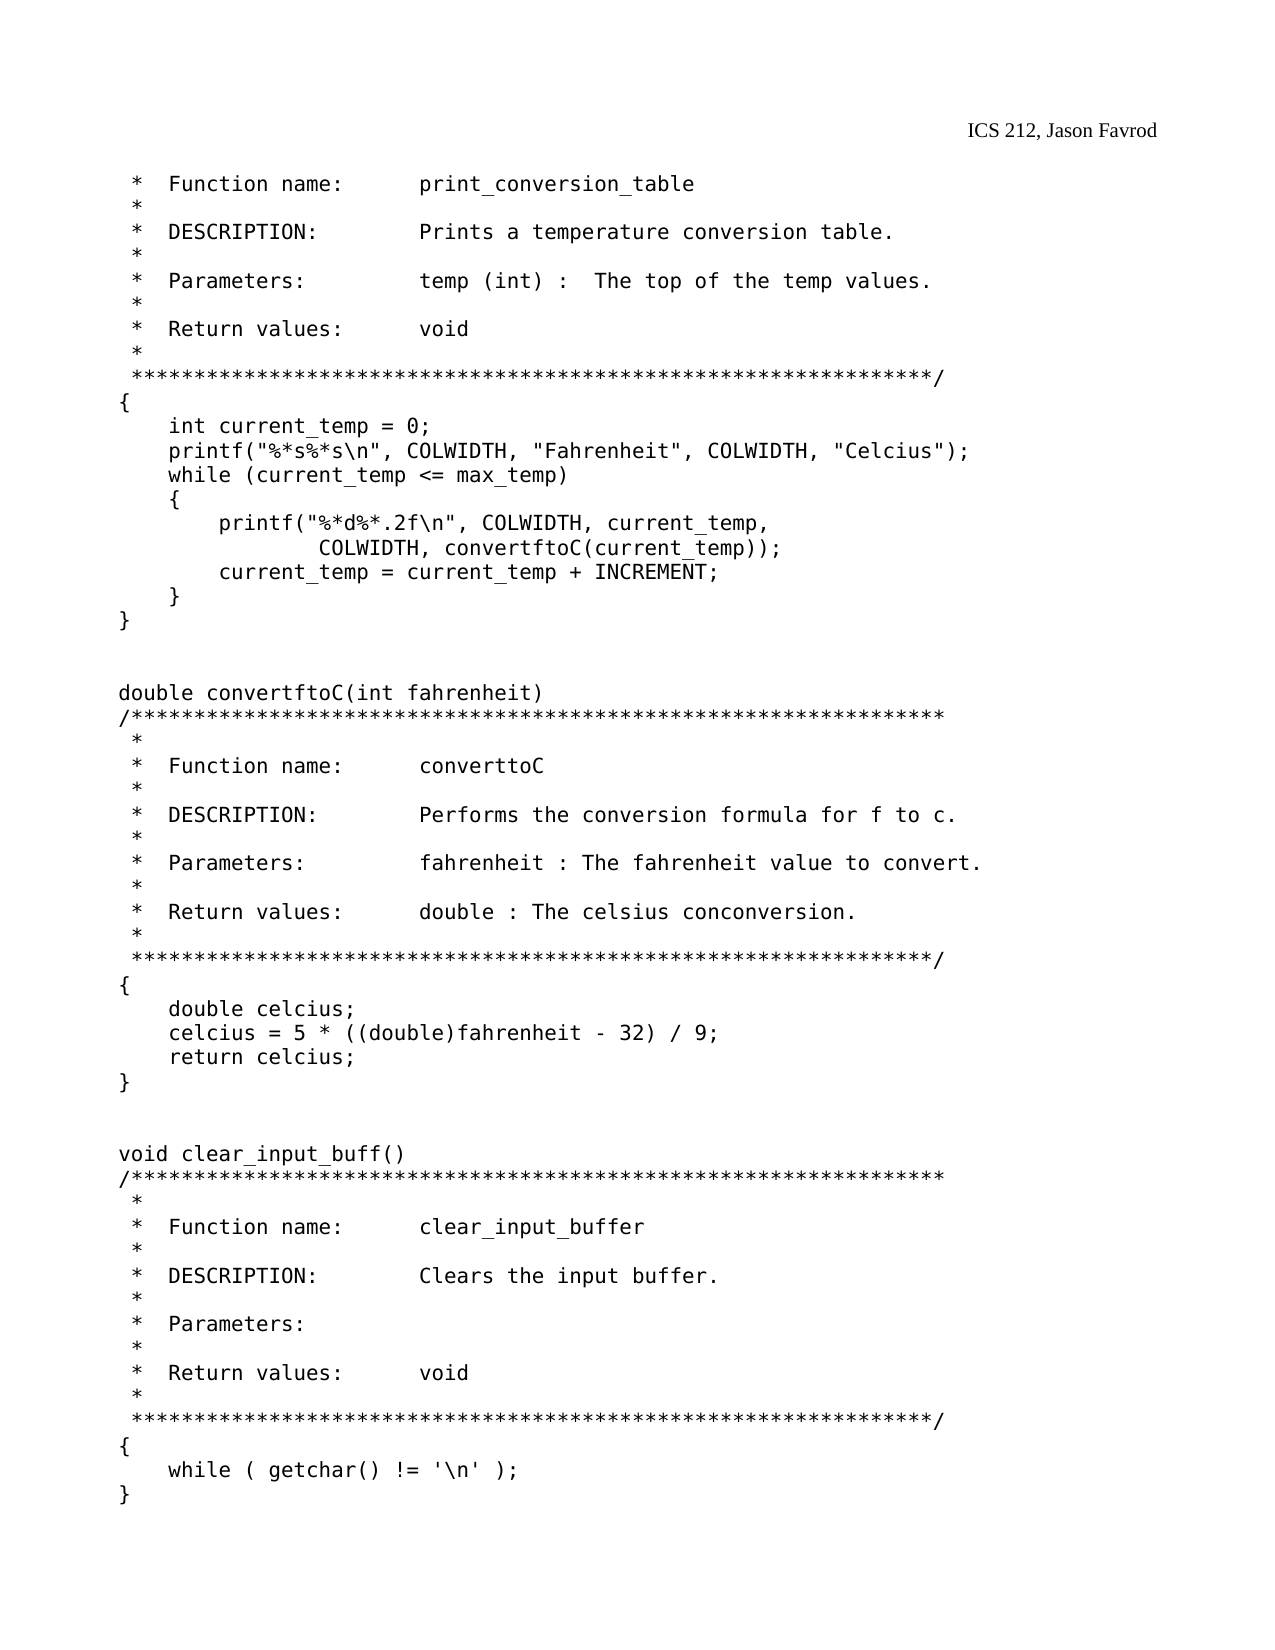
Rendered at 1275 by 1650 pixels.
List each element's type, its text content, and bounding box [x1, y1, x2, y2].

text * Parameters: [118, 1312, 1157, 1337]
text * [118, 1239, 1157, 1264]
text current_temp = current_temp + INCREMENT; [118, 560, 1157, 584]
text * [118, 778, 1157, 803]
text * DESCRIPTION: Performs the conversion formula for f to c. [118, 803, 1157, 827]
text * [118, 876, 1157, 900]
text * Parameters: fahrenheit : The fahrenheit value to convert. [118, 851, 1157, 876]
text * Function name: print_conversion_table [118, 172, 1157, 196]
text * DESCRIPTION: Prints a temperature conversion table. [118, 220, 1157, 244]
text ****************************************************************/ [118, 1409, 1157, 1434]
text * [118, 827, 1157, 851]
text { [118, 487, 1157, 511]
text * [118, 924, 1157, 948]
text /***************************************************************** [118, 1167, 1157, 1191]
text { [118, 1434, 1157, 1458]
text * Return values: double : The celsius conconversion. [118, 900, 1157, 924]
text while ( getchar() != '\n' ); [118, 1458, 1157, 1482]
text * [118, 293, 1157, 317]
text * Function name: clear_input_buffer [118, 1215, 1157, 1239]
text * [118, 1288, 1157, 1312]
text } [118, 1482, 1157, 1507]
text * [118, 1191, 1157, 1215]
text { [118, 390, 1157, 414]
text void clear_input_buff() [118, 1142, 1157, 1167]
text } [118, 1070, 1157, 1094]
text * [118, 1385, 1157, 1409]
text * Parameters: temp (int) : The top of the temp values. [118, 269, 1157, 293]
text * [118, 730, 1157, 754]
text return celcius; [118, 1045, 1157, 1070]
text celcius = 5 * ((double)fahrenheit - 32) / 9; [118, 1021, 1157, 1045]
text ****************************************************************/ [118, 948, 1157, 973]
text * [118, 244, 1157, 269]
text * Return values: void [118, 1361, 1157, 1385]
text COLWIDTH, convertftoC(current_temp)); [118, 536, 1157, 560]
text /***************************************************************** [118, 706, 1157, 730]
text { [118, 973, 1157, 997]
text } [118, 608, 1157, 633]
text double convertftoC(int fahrenheit) [118, 681, 1157, 706]
text printf("%*s%*s\n", COLWIDTH, "Fahrenheit", COLWIDTH, "Celcius"); [118, 439, 1157, 463]
text int current_temp = 0; [118, 414, 1157, 439]
text printf("%*d%*.2f\n", COLWIDTH, current_temp, [118, 511, 1157, 536]
text * Return values: void [118, 317, 1157, 342]
text * Function name: converttoC [118, 754, 1157, 778]
text while (current_temp <= max_temp) [118, 463, 1157, 487]
text } [118, 584, 1157, 608]
text * [118, 196, 1157, 220]
text double celcius; [118, 997, 1157, 1021]
text * DESCRIPTION: Clears the input buffer. [118, 1264, 1157, 1288]
text ****************************************************************/ [118, 366, 1157, 390]
text * [118, 1337, 1157, 1361]
text * [118, 342, 1157, 366]
